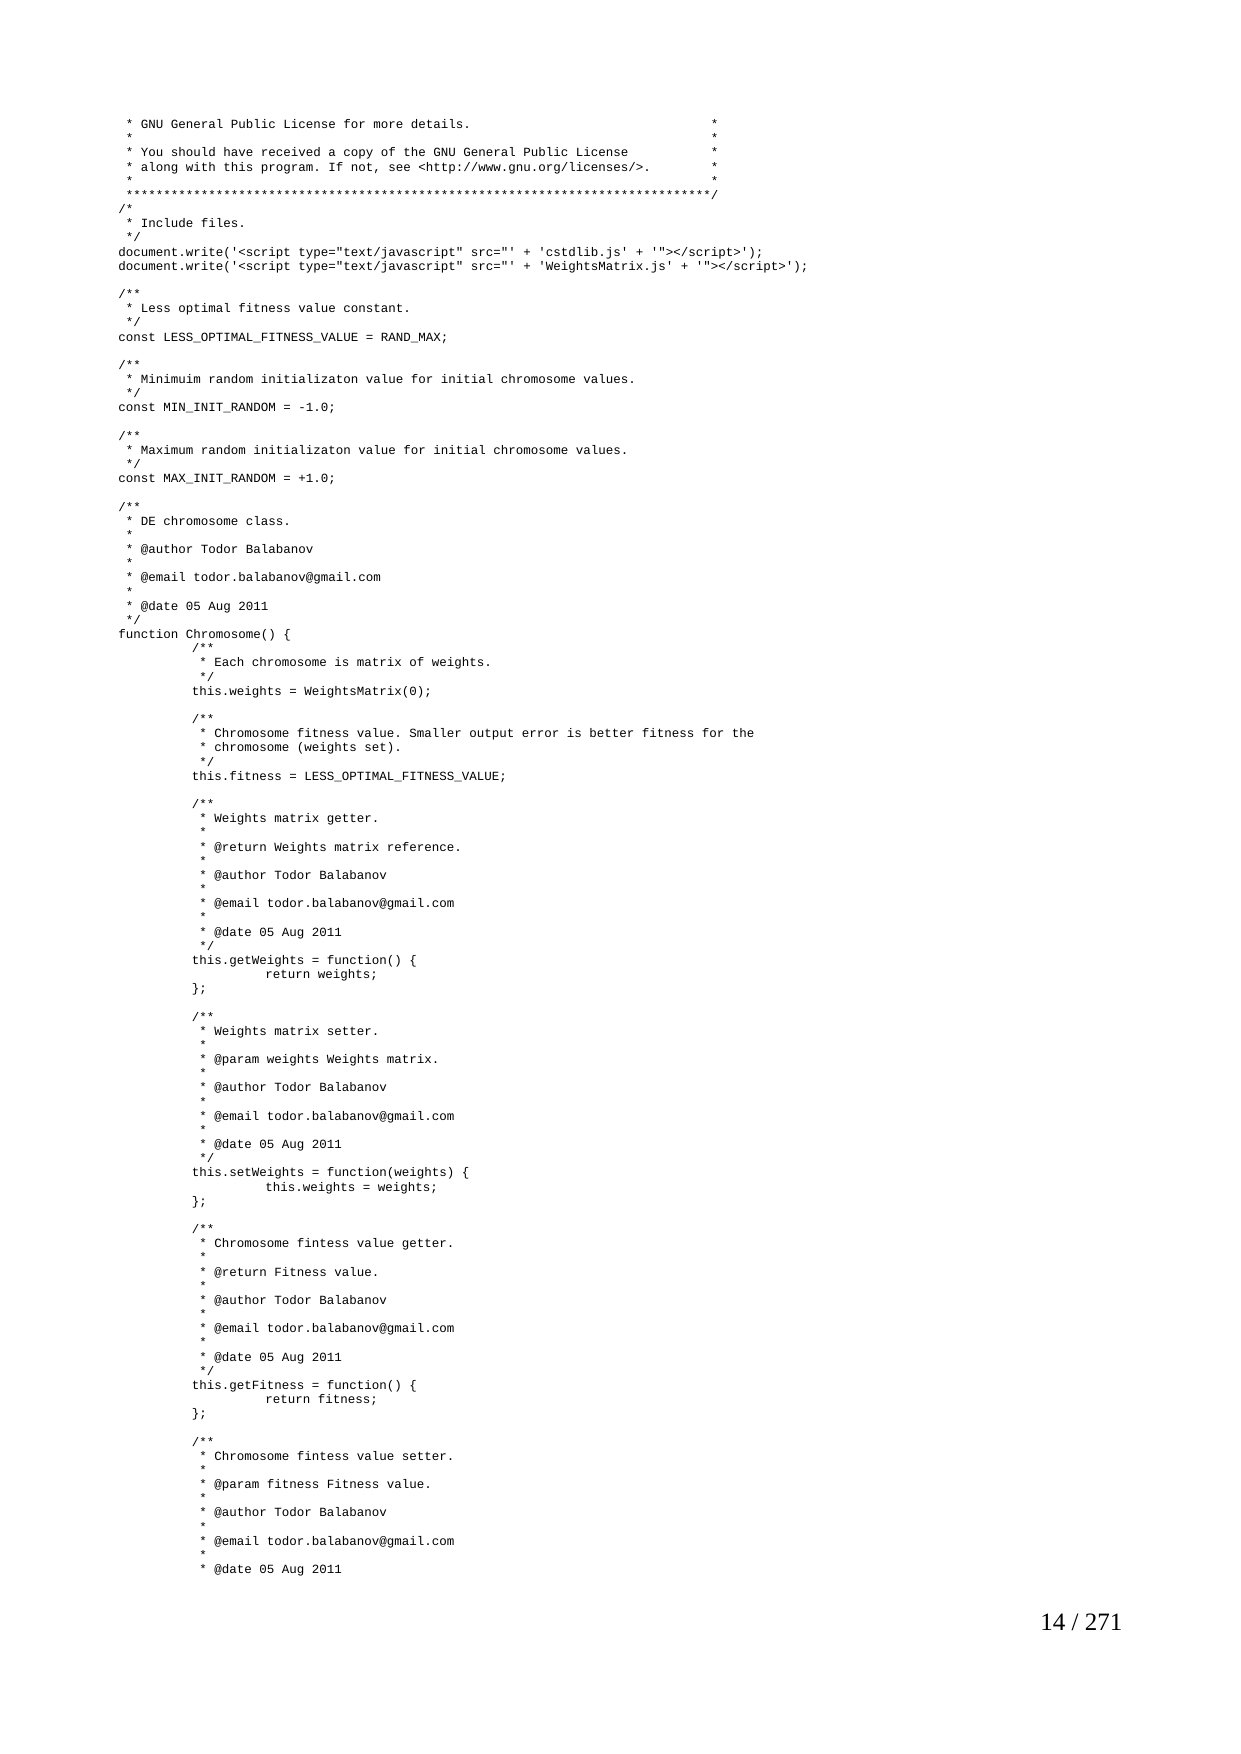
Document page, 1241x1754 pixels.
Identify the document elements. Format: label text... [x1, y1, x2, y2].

text * Chromosome fintess value setter. [118, 1450, 1122, 1464]
text this.getFitness = function() { [118, 1379, 1122, 1393]
text * Weights matrix setter. [118, 1025, 1122, 1039]
text /** [118, 430, 1122, 444]
text * @email todor.balabanov@gmail.com [118, 1535, 1122, 1549]
text * [118, 557, 1122, 571]
text */ [118, 1365, 1122, 1379]
text const MIN_INIT_RANDOM = -1.0; [118, 401, 1122, 416]
text */ [118, 756, 1122, 770]
text /* [118, 203, 1122, 217]
text * [118, 529, 1122, 543]
text * Minimuim random initializaton value for initial chromosome values. [118, 373, 1122, 387]
text * You should have received a copy of the GNU General Public License * [118, 146, 1122, 161]
text * * [118, 175, 1122, 189]
text * Less optimal fitness value constant. [118, 302, 1122, 316]
text * @date 05 Aug 2011 [118, 1563, 1122, 1577]
text * @return Weights matrix reference. [118, 841, 1122, 855]
text /** [118, 642, 1122, 656]
text * [118, 1124, 1122, 1138]
text /** [118, 713, 1122, 727]
text this.weights = WeightsMatrix(0); [118, 685, 1122, 699]
text * @author Todor Balabanov [118, 1294, 1122, 1308]
text }; [118, 1195, 1122, 1209]
text * @author Todor Balabanov [118, 1081, 1122, 1096]
text * @param weights Weights matrix. [118, 1053, 1122, 1067]
text /** [118, 288, 1122, 302]
text * @author Todor Balabanov [118, 1506, 1122, 1521]
text * @param fitness Fitness value. [118, 1478, 1122, 1492]
text * @author Todor Balabanov [118, 543, 1122, 557]
text /** [118, 798, 1122, 812]
text * [118, 1251, 1122, 1266]
text this.fitness = LESS_OPTIMAL_FITNESS_VALUE; [118, 770, 1122, 784]
text * @email todor.balabanov@gmail.com [118, 897, 1122, 911]
text this.weights = weights; [118, 1181, 1122, 1195]
text * [118, 1336, 1122, 1351]
text const LESS_OPTIMAL_FITNESS_VALUE = RAND_MAX; [118, 331, 1122, 345]
text * GNU General Public License for more details. * [118, 118, 1122, 132]
text this.setWeights = function(weights) { [118, 1166, 1122, 1181]
text }; [118, 982, 1122, 996]
text this.getWeights = function() { [118, 954, 1122, 968]
text * Each chromosome is matrix of weights. [118, 656, 1122, 671]
text * [118, 1521, 1122, 1535]
text return fitness; [118, 1393, 1122, 1407]
text /** [118, 1011, 1122, 1025]
text * Maximum random initializaton value for initial chromosome values. [118, 444, 1122, 458]
text * Include files. [118, 217, 1122, 231]
text */ [118, 940, 1122, 954]
text * [118, 1280, 1122, 1294]
text function Chromosome() { [118, 628, 1122, 642]
text /** [118, 501, 1122, 515]
text */ [118, 387, 1122, 401]
text * DE chromosome class. [118, 515, 1122, 529]
text * @email todor.balabanov@gmail.com [118, 1110, 1122, 1124]
text * [118, 1308, 1122, 1322]
text document.write('<script type="text/javascript" src="' + 'cstdlib.js' + '"></script>'); [118, 246, 1122, 260]
text * @date 05 Aug 2011 [118, 926, 1122, 940]
text * @email todor.balabanov@gmail.com [118, 1322, 1122, 1336]
text * @date 05 Aug 2011 [118, 1351, 1122, 1365]
text * [118, 1039, 1122, 1053]
text */ [118, 316, 1122, 331]
text * @date 05 Aug 2011 [118, 1138, 1122, 1152]
text */ [118, 671, 1122, 685]
text * @email todor.balabanov@gmail.com [118, 571, 1122, 586]
text */ [118, 1152, 1122, 1166]
text * @author Todor Balabanov [118, 869, 1122, 883]
text * [118, 1067, 1122, 1081]
text * Chromosome fintess value getter. [118, 1237, 1122, 1251]
text }; [118, 1407, 1122, 1421]
text * Weights matrix getter. [118, 812, 1122, 826]
text * Chromosome fitness value. Smaller output error is better fitness for the [118, 727, 1122, 741]
text * @return Fitness value. [118, 1266, 1122, 1280]
text * [118, 1492, 1122, 1506]
text * [118, 586, 1122, 600]
text */ [118, 458, 1122, 472]
text /** [118, 359, 1122, 373]
text * along with this program. If not, see <http://www.gnu.org/licenses/>. * [118, 161, 1122, 175]
text */ [118, 614, 1122, 628]
text * [118, 1096, 1122, 1110]
text * [118, 855, 1122, 869]
text */ [118, 231, 1122, 246]
text * [118, 1549, 1122, 1563]
text * [118, 1464, 1122, 1478]
text * [118, 911, 1122, 926]
text * [118, 883, 1122, 897]
text * [118, 826, 1122, 841]
text document.write('<script type="text/javascript" src="' + 'WeightsMatrix.js' + '"></script>'); [118, 260, 1122, 274]
text /** [118, 1223, 1122, 1237]
text return weights; [118, 968, 1122, 982]
text * @date 05 Aug 2011 [118, 600, 1122, 614]
text * chromosome (weights set). [118, 741, 1122, 756]
text ******************************************************************************/ [118, 189, 1122, 203]
text const MAX_INIT_RANDOM = +1.0; [118, 472, 1122, 486]
text * * [118, 132, 1122, 146]
text /** [118, 1436, 1122, 1450]
